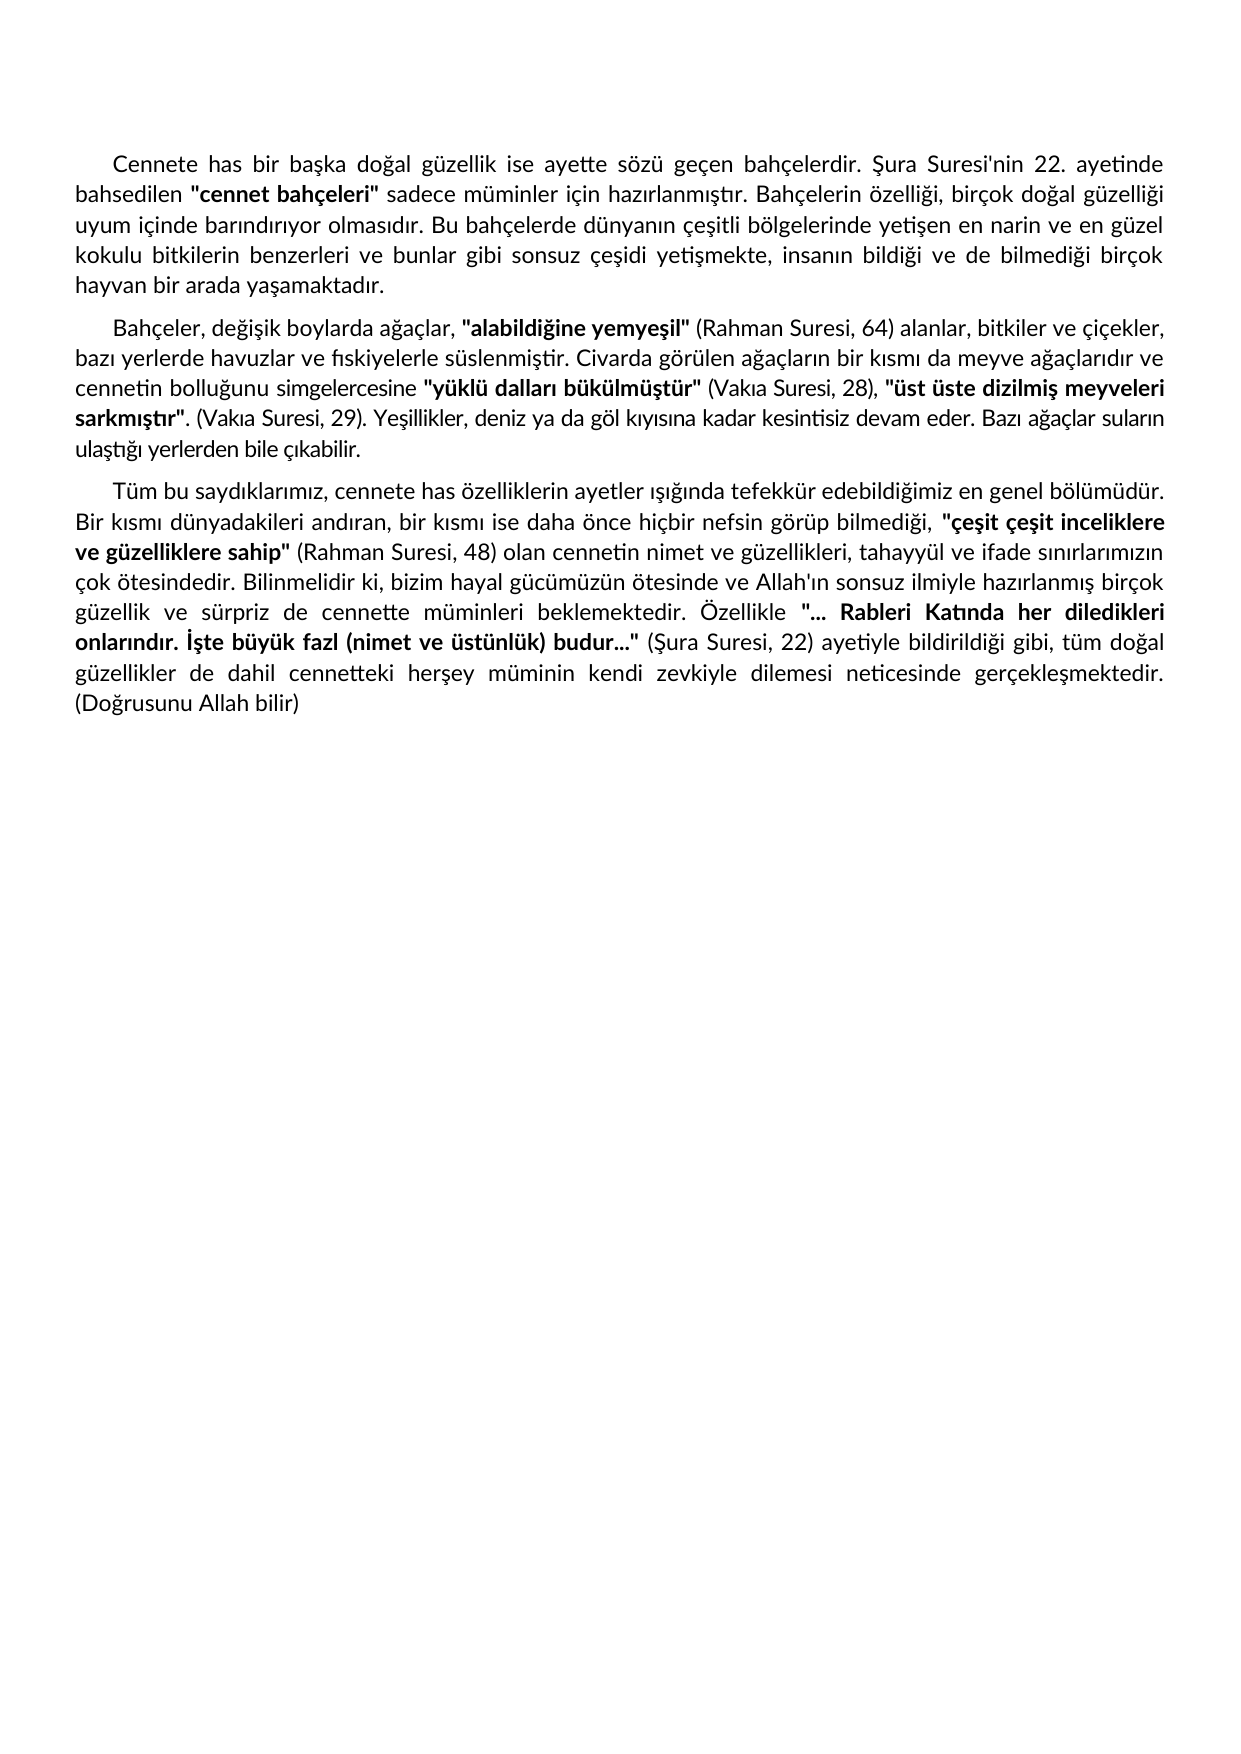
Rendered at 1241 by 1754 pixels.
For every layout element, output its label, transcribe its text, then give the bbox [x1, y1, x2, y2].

text Cennete has bir başka doğal güzellik ise ayette sözü geçen bahçelerdir. Şura Suresi'nin 22. ayetinde bahsedilen "cennet bahçeleri" sadece müminler için hazırlanmıştır. Bahçelerin özelliği, birçok doğal güzelliği uyum içinde barındırıyor olmasıdır. Bu bahçelerde dünyanın çeşitli bölgelerinde yetişen en narin ve en güzel kokulu bitkilerin benzerleri ve bunlar gibi sonsuz çeşidi yetişmekte, insanın bildiği ve de bilmediği birçok hayvan bir arada yaşamaktadır. [75, 150, 1165, 298]
text Bahçeler, değişik boylarda ağaçlar, "alabildiğine yemyeşil" (Rahman Suresi, 64) alanlar, bitkiler ve çiçekler, bazı yerlerde havuzlar ve fıskiyelerle süslenmiştir. Civarda görülen ağaçların bir kısmı da meyve ağaçlarıdır ve cennetin bolluğunu simgelercesine "yüklü dalları bükülmüştür" (Vakıa Suresi, 28), "üst üste dizilmiş meyveleri sarkmıştır". (Vakıa Suresi, 29). Yeşillikler, deniz ya da göl kıyısına kadar kesintisiz devam eder. Bazı ağaçlar suların ulaştığı yerlerden bile çıkabilir. [75, 313, 1165, 462]
text Tüm bu saydıklarımız, cennete has özelliklerin ayetler ışığında tefekkür edebildiğimiz en genel bölümüdür. Bir kısmı dünyadakileri andıran, bir kısmı ise daha önce hiçbir nefsin görüp bilmediği, "çeşit çeşit inceliklere ve güzelliklere sahip" (Rahman Suresi, 48) olan cennetin nimet ve güzellikleri, tahayyül ve ifade sınırlarımızın çok ötesindedir. Bilinmelidir ki, bizim hayal gücümüzün ötesinde ve Allah'ın sonsuz ilmiyle hazırlanmış birçok güzellik ve sürpriz de cennette müminleri beklemektedir. Özellikle "... Rableri Katında her diledikleri onlarındır. İşte büyük fazl (nimet ve üstünlük) budur..." (Şura Suresi, 22) ayetiyle bildirildiği gibi, tüm doğal güzellikler de dahil cennetteki herşey müminin kendi zevkiyle dilemesi neticesinde gerçekleşmektedir. (Doğrusunu Allah bilir) [75, 477, 1165, 716]
